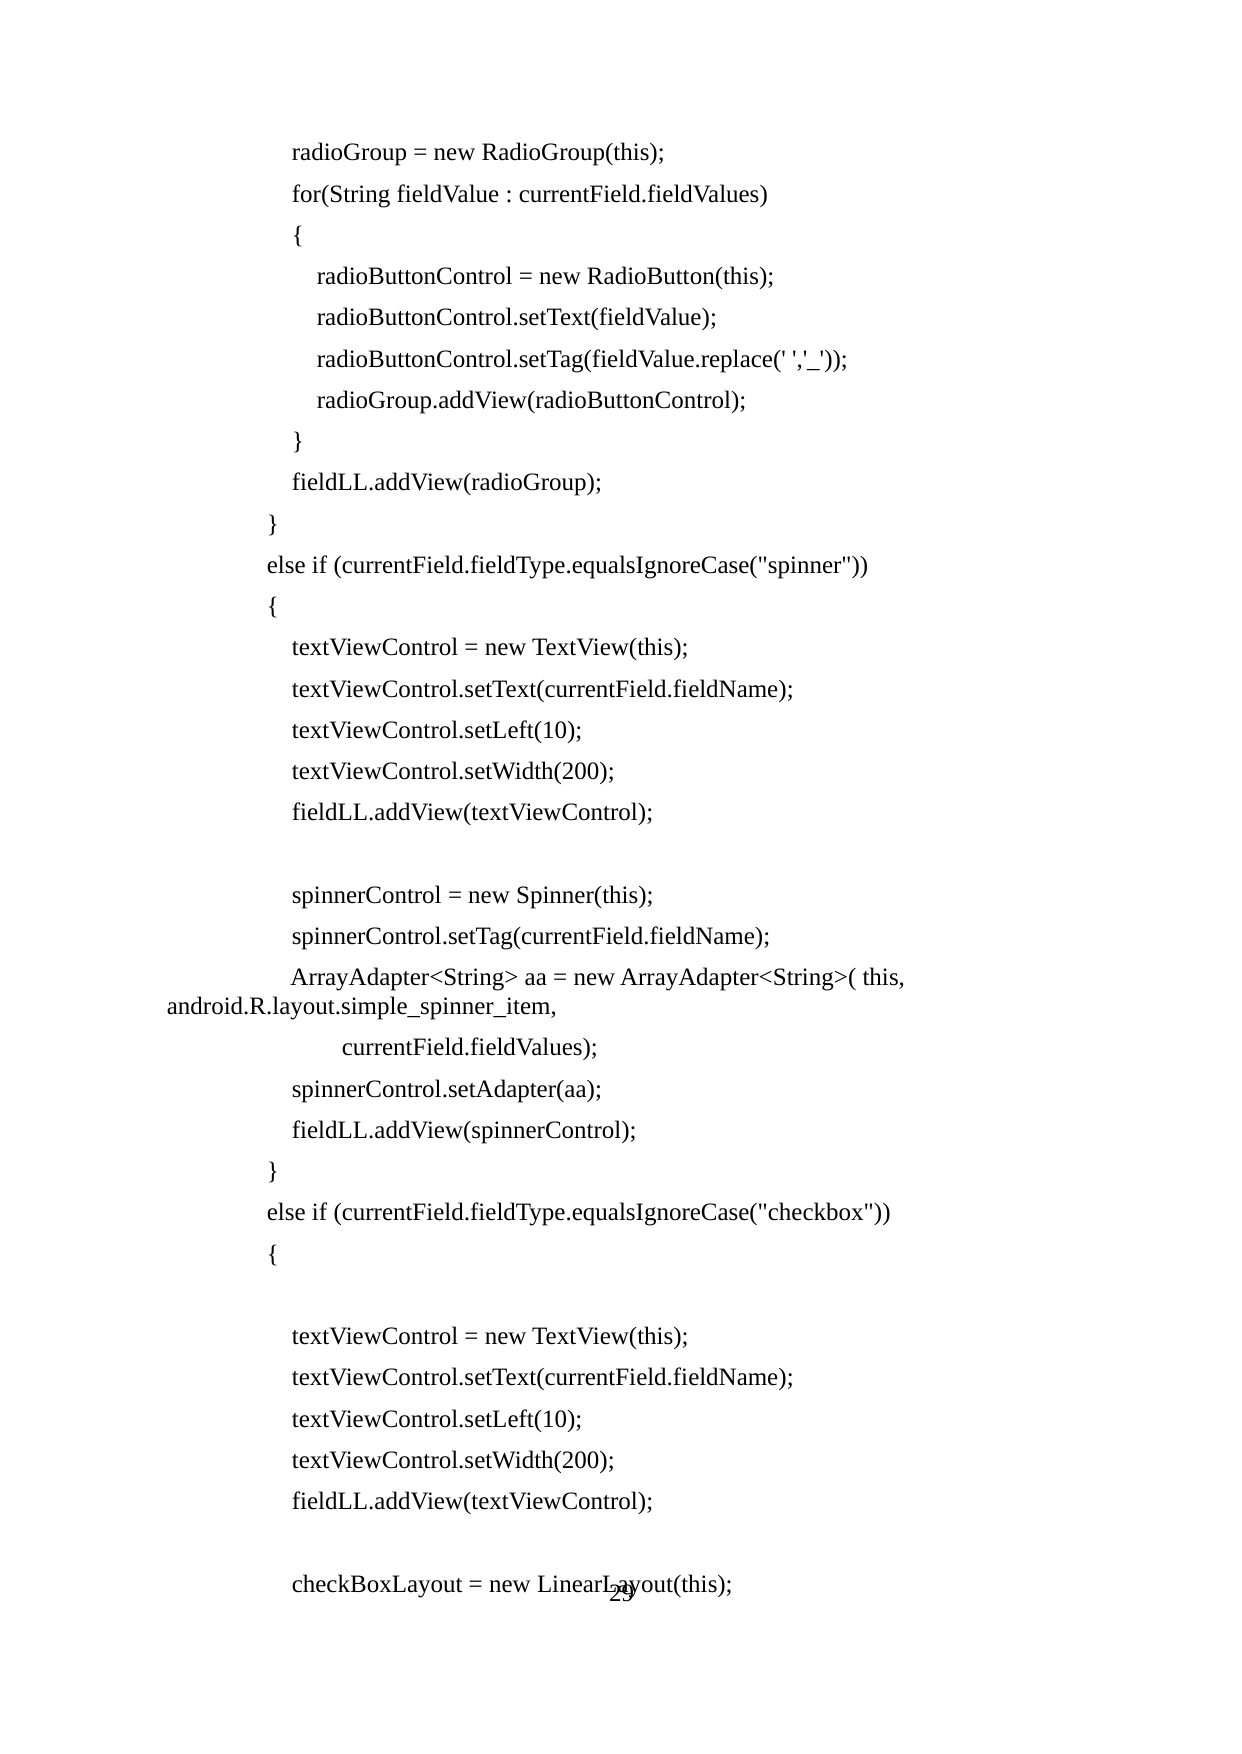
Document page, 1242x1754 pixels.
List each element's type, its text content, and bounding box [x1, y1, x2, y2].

text for(String fieldValue : currentField.fieldValues) [167, 179, 1067, 207]
text textViewControl.setLeft(10); [167, 1404, 1067, 1432]
text radioButtonControl = new RadioButton(this); [167, 261, 1067, 290]
text else if (currentField.fieldType.equalsIgnoreCase("spinner")) [167, 550, 1067, 579]
text } [167, 426, 1067, 455]
text textViewControl.setText(currentField.fieldName); [167, 674, 1067, 702]
text currentField.fieldValues); [167, 1032, 1067, 1061]
text textViewControl.setWidth(200); [167, 756, 1067, 785]
text { [167, 1239, 1067, 1267]
text textViewControl.setText(currentField.fieldName); [167, 1362, 1067, 1391]
text radioButtonControl.setTag(fieldValue.replace(' ','_')); [167, 344, 1067, 372]
text } [167, 509, 1067, 537]
text fieldLL.addView(radioGroup); [167, 467, 1067, 496]
text textViewControl = new TextView(this); [167, 1321, 1067, 1350]
text else if (currentField.fieldType.equalsIgnoreCase("checkbox")) [167, 1197, 1067, 1226]
text spinnerControl.setAdapter(aa); [167, 1074, 1067, 1102]
text textViewControl.setLeft(10); [167, 715, 1067, 744]
text ArrayAdapter<String> aa = new ArrayAdapter<String>( this, android.R.layout.simple_spinner_item, [167, 962, 1067, 1020]
text fieldLL.addView(textViewControl); [167, 1486, 1067, 1515]
text fieldLL.addView(spinnerControl); [167, 1115, 1067, 1144]
text fieldLL.addView(textViewControl); [167, 797, 1067, 826]
text textViewControl.setWidth(200); [167, 1445, 1067, 1474]
text } [167, 1156, 1067, 1185]
text radioGroup.addView(radioButtonControl); [167, 385, 1067, 414]
text spinnerControl.setTag(currentField.fieldName); [167, 921, 1067, 950]
text { [167, 220, 1067, 249]
text { [167, 591, 1067, 620]
text spinnerControl = new Spinner(this); [167, 880, 1067, 909]
text radioGroup = new RadioGroup(this); [167, 137, 1067, 166]
text checkBoxLayout = new LinearLayout(this); [167, 1569, 1067, 1597]
text textViewControl = new TextView(this); [167, 632, 1067, 661]
text radioButtonControl.setText(fieldValue); [167, 302, 1067, 331]
